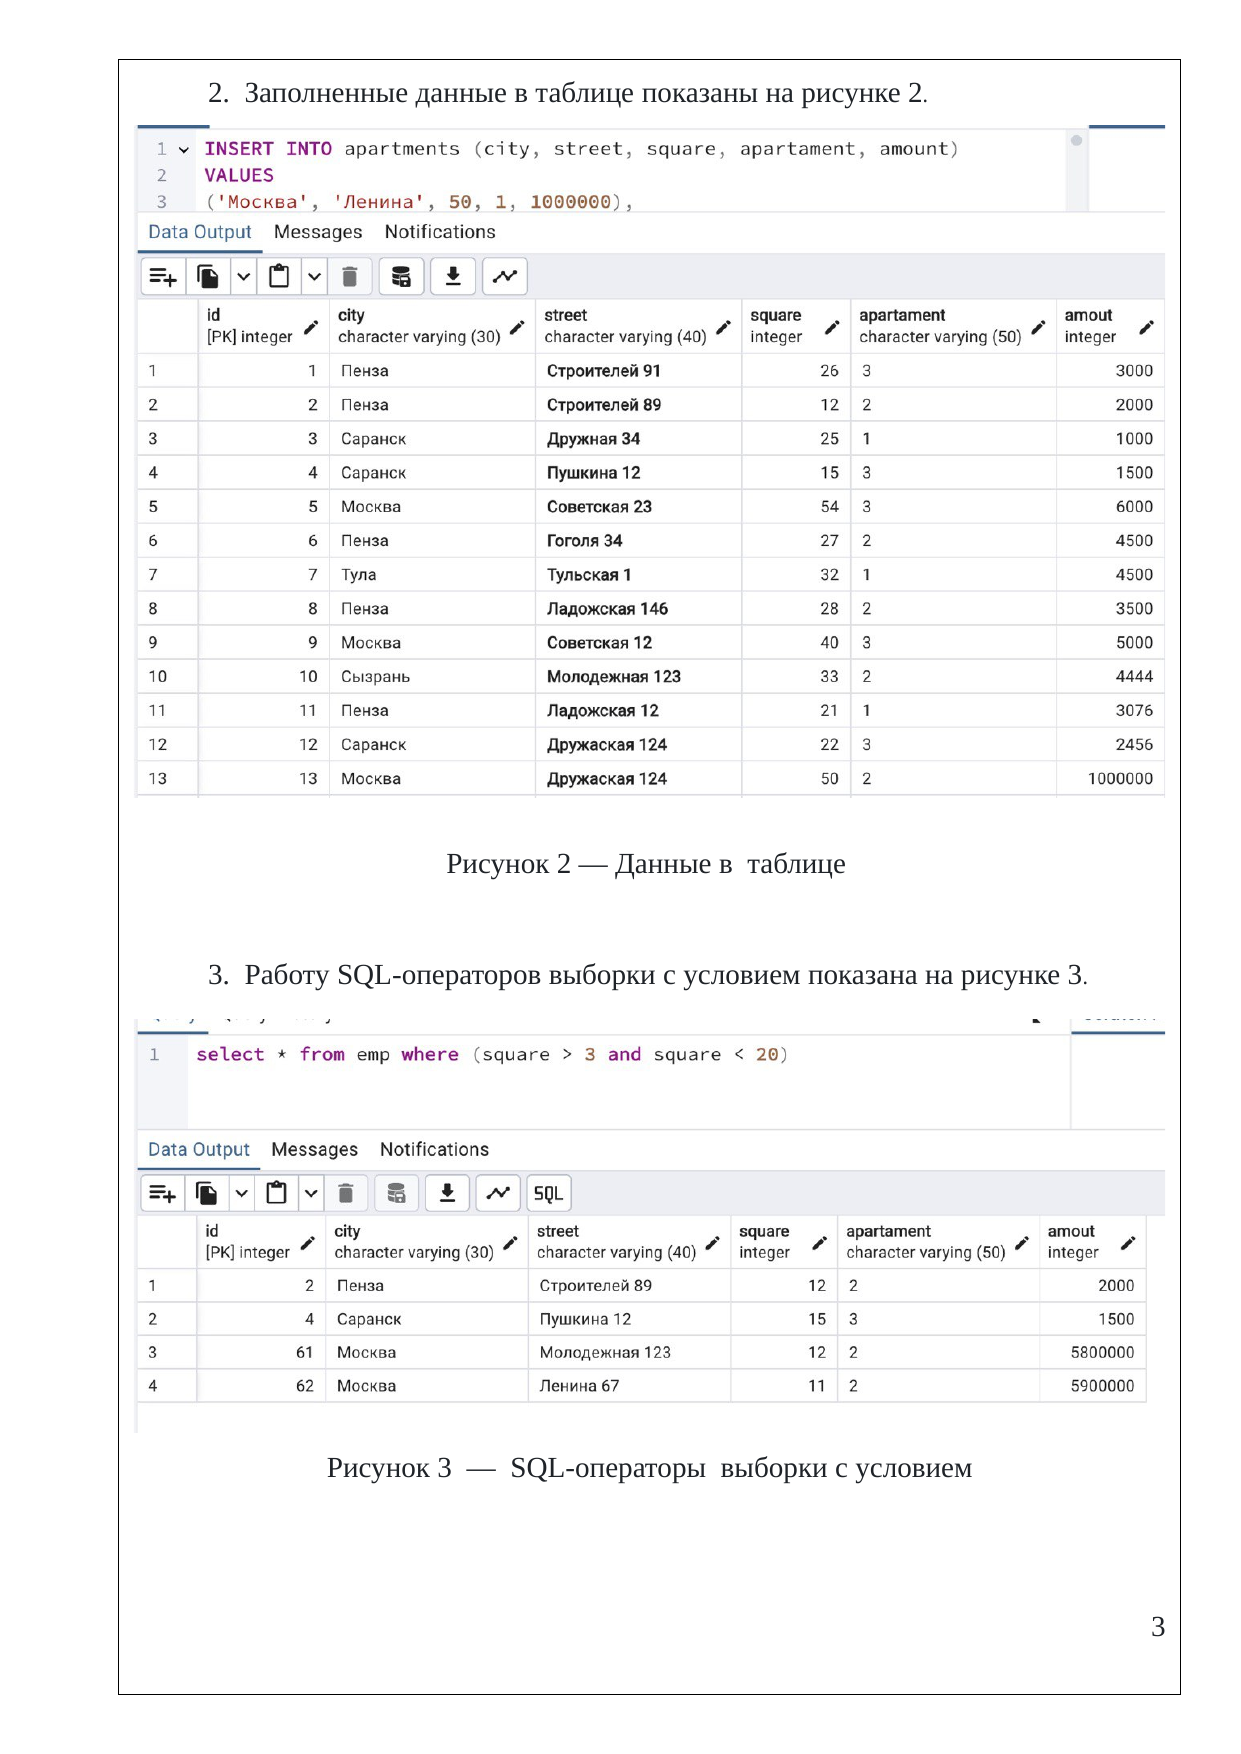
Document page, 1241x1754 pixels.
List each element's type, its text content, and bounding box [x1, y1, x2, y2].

picture [133, 1019, 1166, 1433]
text 4 [134, 1609, 1165, 1642]
picture [133, 125, 1166, 798]
text 2. Заполненные данные в таблице показаны на рисунке 2. [134, 75, 1165, 108]
text Рисунок 3 — SQL-операторы выборки с условием [134, 1433, 1165, 1483]
text Рисунок 2 — Данные в таблице [134, 846, 1165, 879]
text 3. Работу SQL-операторов выборки с условием показана на рисунке 3. [134, 957, 1165, 990]
